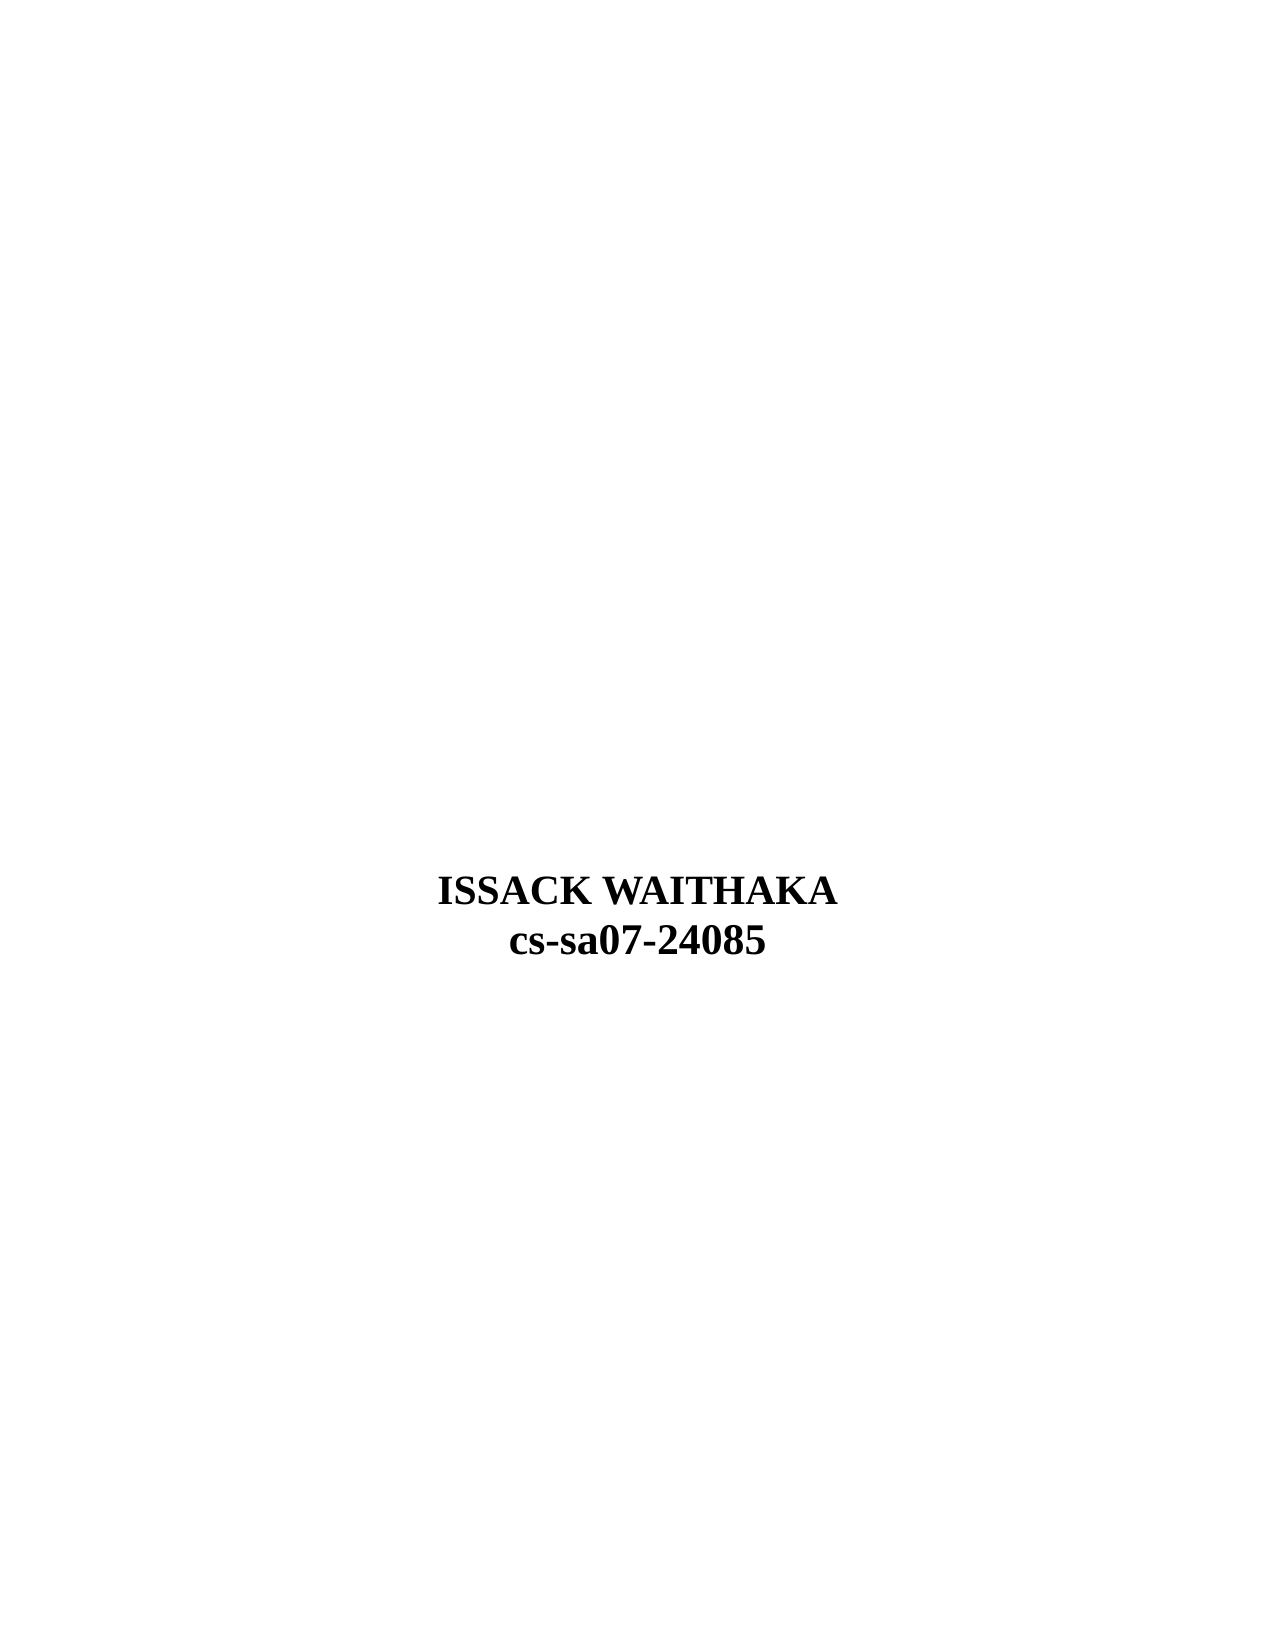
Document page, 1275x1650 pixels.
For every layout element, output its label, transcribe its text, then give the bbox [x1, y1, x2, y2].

text ISSACK WAITHAKA [118, 866, 1157, 913]
text cs-sa07-24085 [118, 913, 1157, 964]
